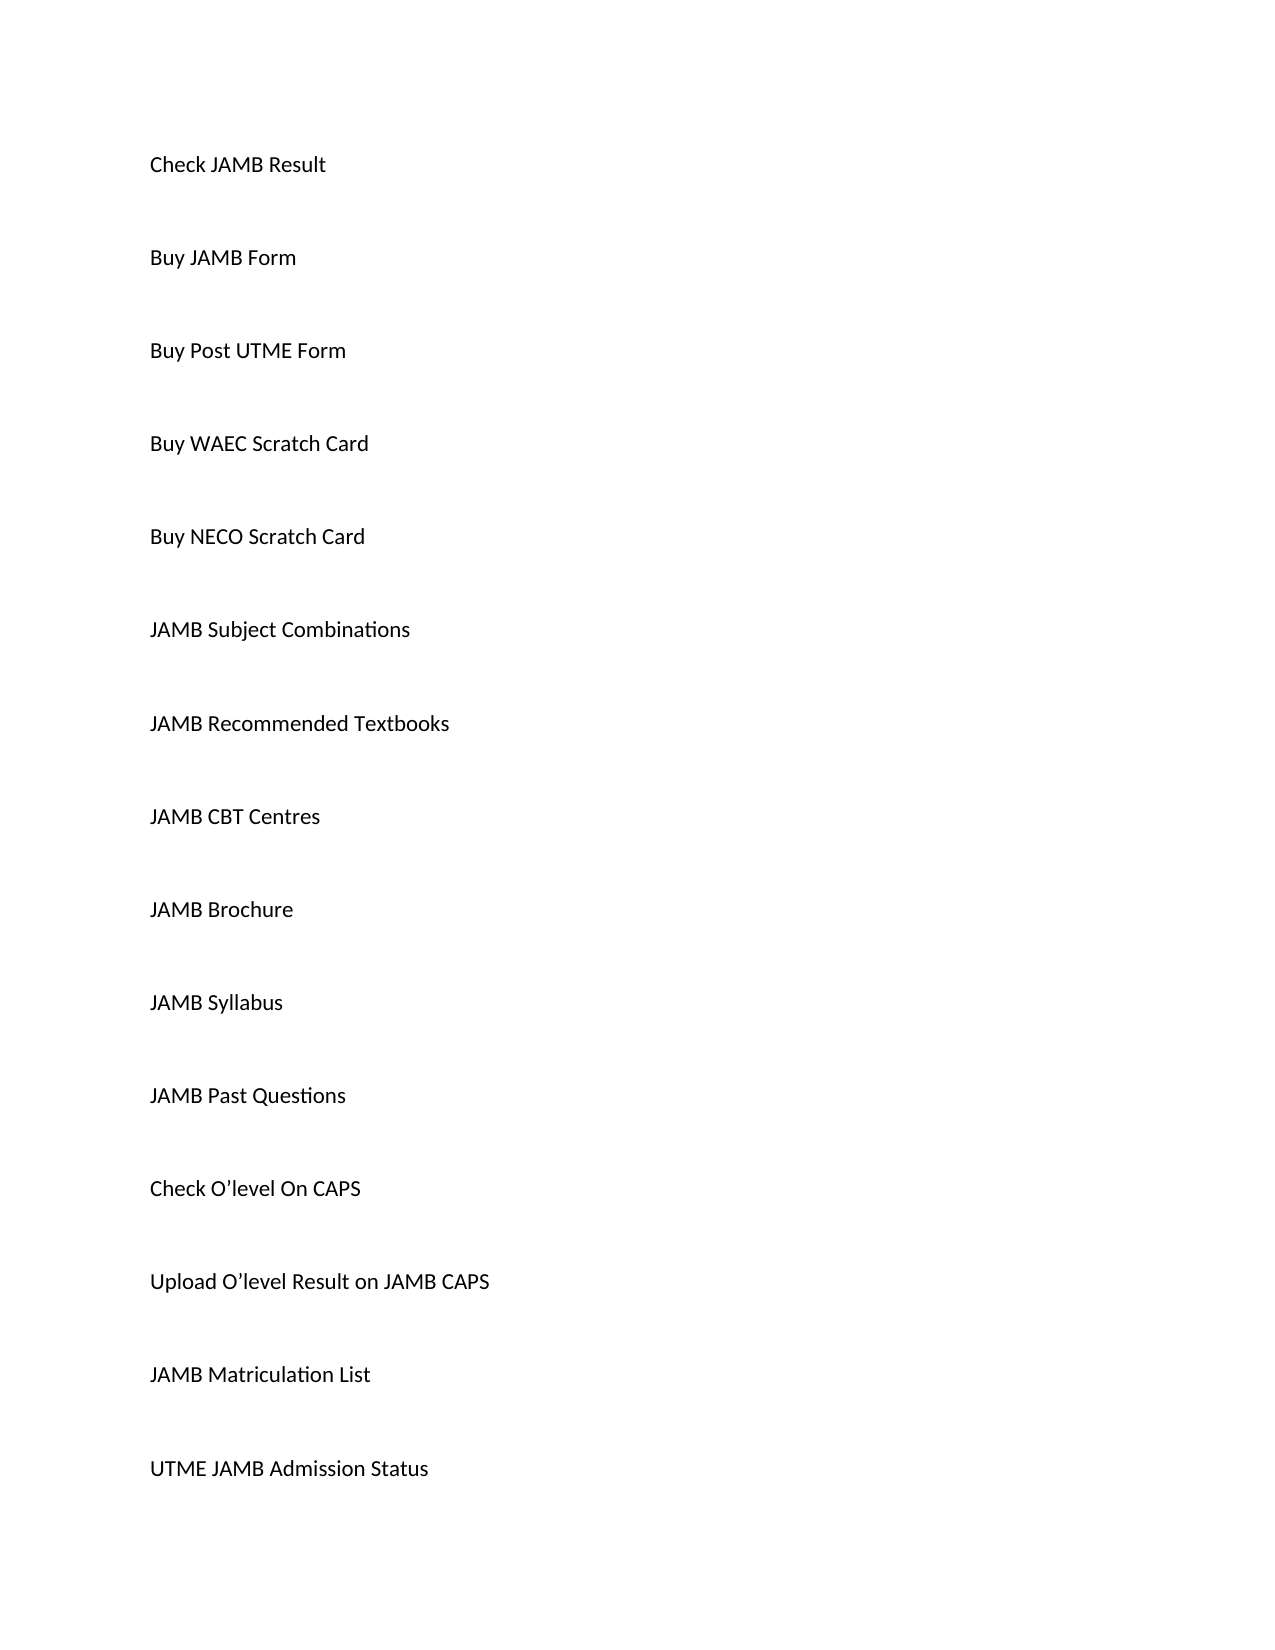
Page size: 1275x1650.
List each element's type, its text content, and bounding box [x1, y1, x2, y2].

text Check O’level On CAPS [150, 1174, 1125, 1202]
text JAMB Brochure [150, 895, 1125, 923]
text JAMB Subject Combinations [150, 616, 1125, 644]
text Buy Post UTME Form [150, 336, 1125, 364]
text JAMB CBT Centres [150, 802, 1125, 830]
text Buy WAEC Scratch Card [150, 429, 1125, 457]
text JAMB Matriculation List [150, 1361, 1125, 1389]
text Buy NECO Scratch Card [150, 522, 1125, 551]
text JAMB Syllabus [150, 988, 1125, 1016]
text JAMB Past Questions [150, 1081, 1125, 1109]
text JAMB Recommended Textbooks [150, 709, 1125, 737]
text Buy JAMB Form [150, 243, 1125, 271]
text UTME JAMB Admission Status [150, 1454, 1125, 1482]
text Upload O’level Result on JAMB CAPS [150, 1267, 1125, 1296]
text Check JAMB Result [150, 150, 1125, 178]
